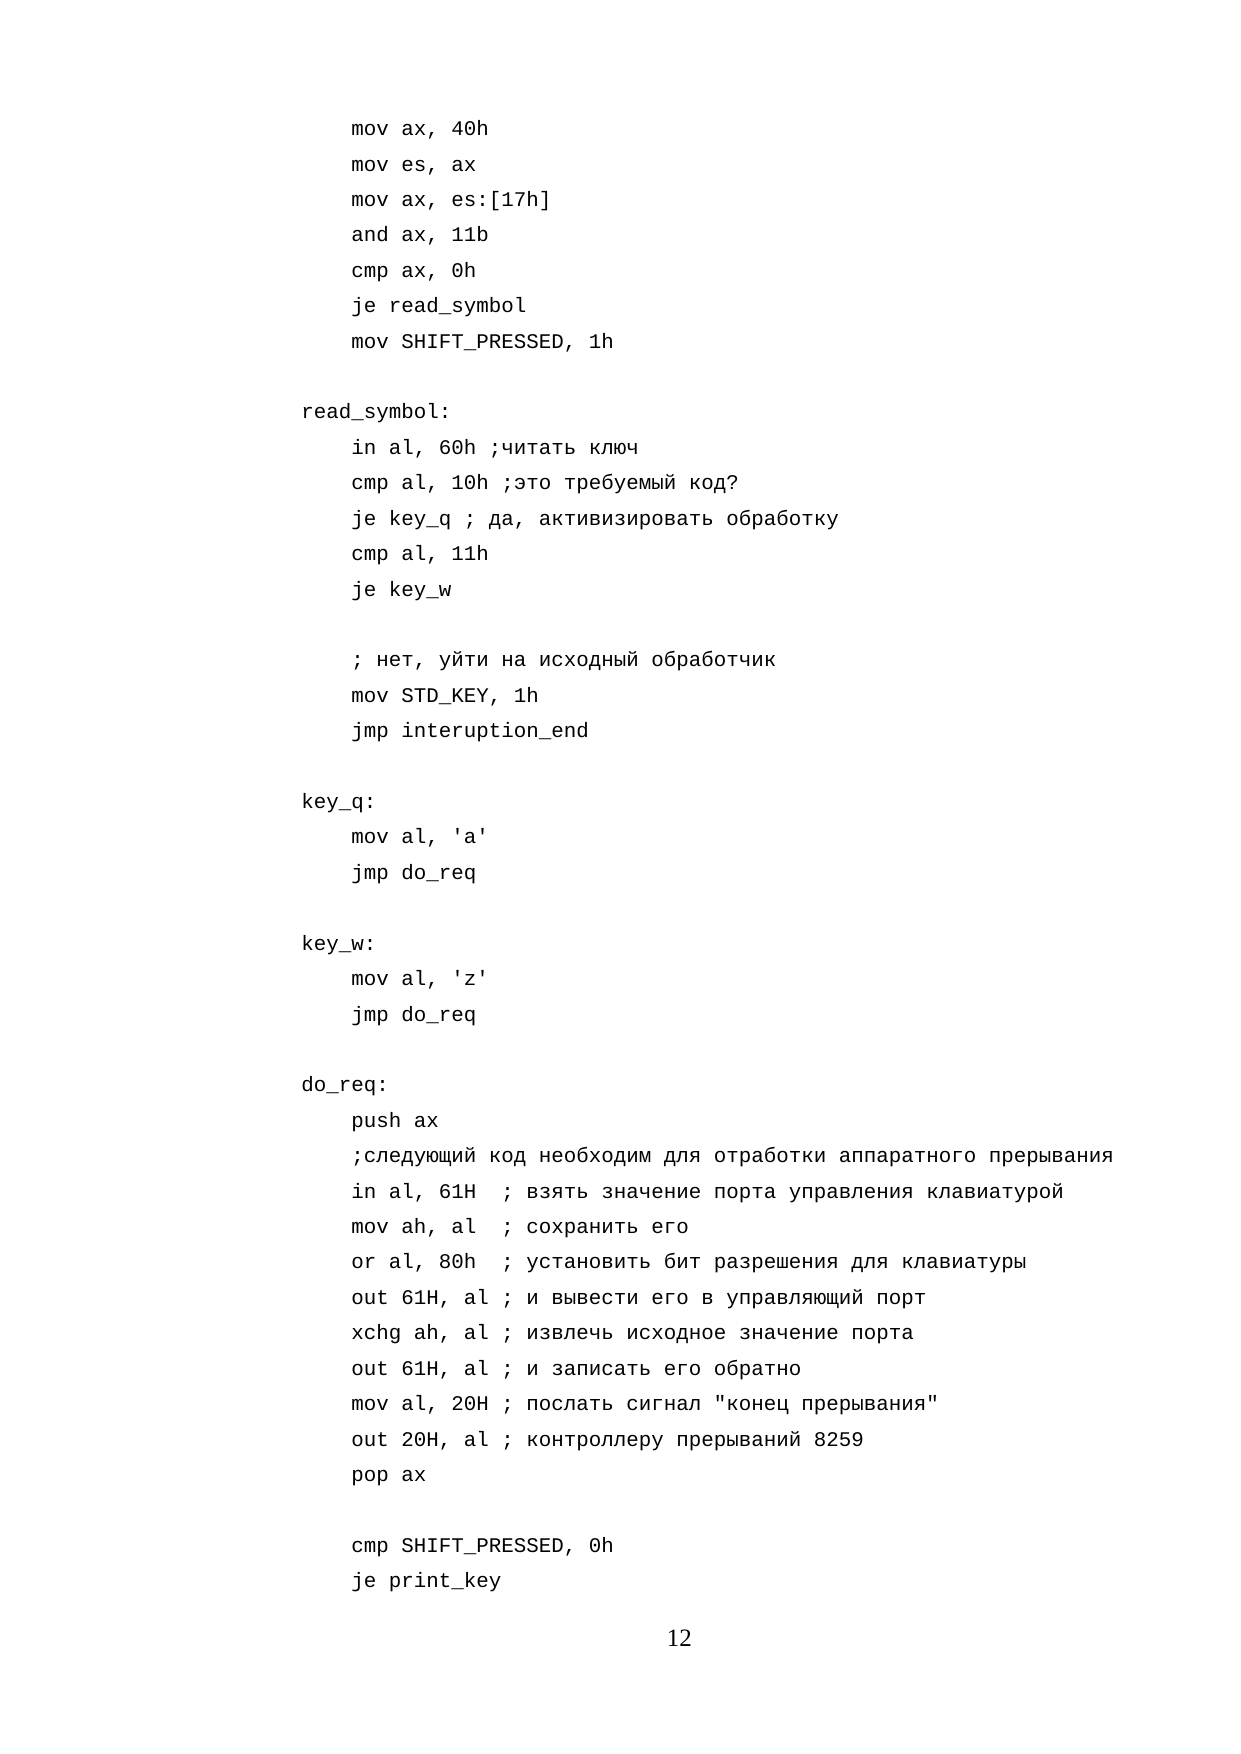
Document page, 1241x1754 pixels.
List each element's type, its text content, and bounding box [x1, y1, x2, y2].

text out 61H, al ; и записать его обратно [177, 1358, 1181, 1381]
text out 61H, al ; и вывести его в управляющий порт [177, 1287, 1181, 1311]
text pop ax [177, 1464, 1181, 1488]
text mov ah, al ; сохранить его [177, 1216, 1181, 1240]
text in al, 60h ;читать ключ [177, 437, 1181, 461]
text push ax [177, 1110, 1181, 1133]
text jmp do_req [177, 862, 1181, 886]
text mov ax, 40h [177, 118, 1181, 142]
text je key_q ; да, активизировать обработку [177, 508, 1181, 531]
text mov es, ax [177, 153, 1181, 177]
text jmp do_req [177, 1003, 1181, 1027]
text je read_symbol [177, 295, 1181, 319]
text or al, 80h ; установить бит разрешения для клавиатуры [177, 1251, 1181, 1275]
text cmp SHIFT_PRESSED, 0h [177, 1535, 1181, 1558]
text cmp ax, 0h [177, 260, 1181, 283]
text key_w: [177, 933, 1181, 956]
text mov al, 'z' [177, 968, 1181, 992]
text je print_key [177, 1570, 1181, 1594]
text key_q: [177, 791, 1181, 815]
text do_req: [177, 1074, 1181, 1098]
text in al, 61H ; взять значение порта управления клавиатурой [177, 1181, 1181, 1204]
text mov STD_KEY, 1h [177, 685, 1181, 708]
text and ax, 11b [177, 224, 1181, 248]
text jmp interuption_end [177, 720, 1181, 744]
text xchg ah, al ; извлечь исходное значение порта [177, 1322, 1181, 1346]
text mov SHIFT_PRESSED, 1h [177, 331, 1181, 354]
text cmp al, 10h ;это требуемый код? [177, 472, 1181, 496]
text cmp al, 11h [177, 543, 1181, 567]
text out 20H, al ; контроллеру прерываний 8259 [177, 1428, 1181, 1452]
text ;следующий код необходим для отработки аппаратного прерывания [177, 1145, 1181, 1169]
text je key_w [177, 578, 1181, 602]
text mov al, 20H ; послать сигнал "конец прерывания" [177, 1393, 1181, 1417]
text ; нет, уйти на исходный обработчик [177, 649, 1181, 673]
text read_symbol: [177, 401, 1181, 425]
text mov al, 'a' [177, 826, 1181, 850]
text mov ax, es:[17h] [177, 189, 1181, 213]
